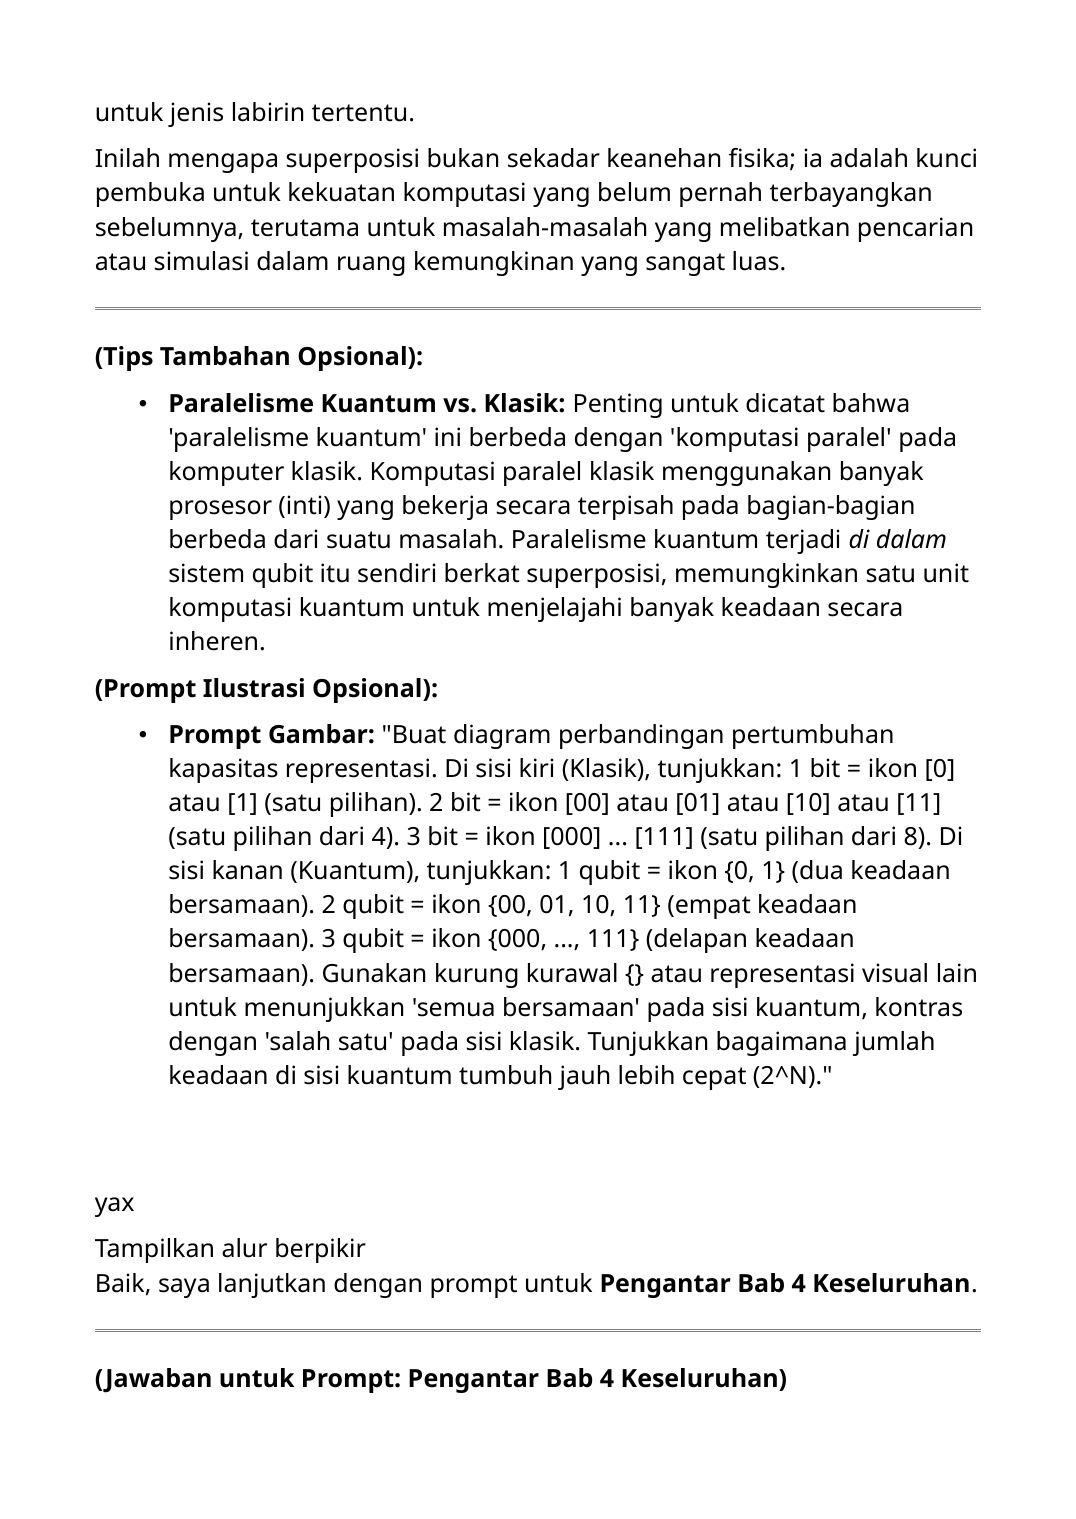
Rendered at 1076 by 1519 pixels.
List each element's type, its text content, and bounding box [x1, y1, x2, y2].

text (Tips Tambahan Opsional): [94, 339, 981, 373]
text Baik, saya lanjutkan dengan prompt untuk Pengantar Bab 4 Keseluruhan. [94, 1265, 981, 1299]
text Inilah mengapa superposisi bukan sekadar keanehan fisika; ia adalah kunci pembuka untuk kekuatan komputasi yang belum pernah terbayangkan sebelumnya, terutama untuk masalah-masalah yang melibatkan pencarian atau simulasi dalam ruang kemungkinan yang sangat luas. [94, 141, 981, 277]
text (Jawaban untuk Prompt: Pengantar Bab 4 Keseluruhan) [94, 1361, 981, 1395]
text (Prompt Ilustrasi Opsional): [94, 670, 981, 704]
text untuk jenis labirin tertentu. [94, 94, 981, 128]
list Paralelisme Kuantum vs. Klasik: Penting untuk dicatat bahwa 'paralelisme kuantum' ini berbeda dengan 'komputasi paralel' pada komputer klasik. Komputasi paralel klasik menggunakan banyak prosesor (inti) yang bekerja secara terpisah pada bagian-bagian berbeda dari suatu masalah. Paralelisme kuantum terjadi di dalam sistem qubit itu sendiri berkat superposisi, memungkinkan satu unit komputasi kuantum untuk menjelajahi banyak keadaan secara inheren. [139, 385, 981, 658]
text yax [94, 1184, 981, 1219]
list Prompt Gambar: "Buat diagram perbandingan pertumbuhan kapasitas representasi. Di sisi kiri (Klasik), tunjukkan: 1 bit = ikon [0] atau [1] (satu pilihan). 2 bit = ikon [00] atau [01] atau [10] atau [11] (satu pilihan dari 4). 3 bit = ikon [000] ... [111] (satu pilihan dari 8). Di sisi kanan (Kuantum), tunjukkan: 1 qubit = ikon {0, 1} (dua keadaan bersamaan). 2 qubit = ikon {00, 01, 10, 11} (empat keadaan bersamaan). 3 qubit = ikon {000, ..., 111} (delapan keadaan bersamaan). Gunakan kurung kurawal {} atau representasi visual lain untuk menunjukkan 'semua bersamaan' pada sisi kuantum, kontras dengan 'salah satu' pada sisi klasik. Tunjukkan bagaimana jumlah keadaan di sisi kuantum tumbuh jauh lebih cepat (2^N)." [139, 717, 981, 1091]
text Tampilkan alur berpikir [94, 1231, 981, 1265]
